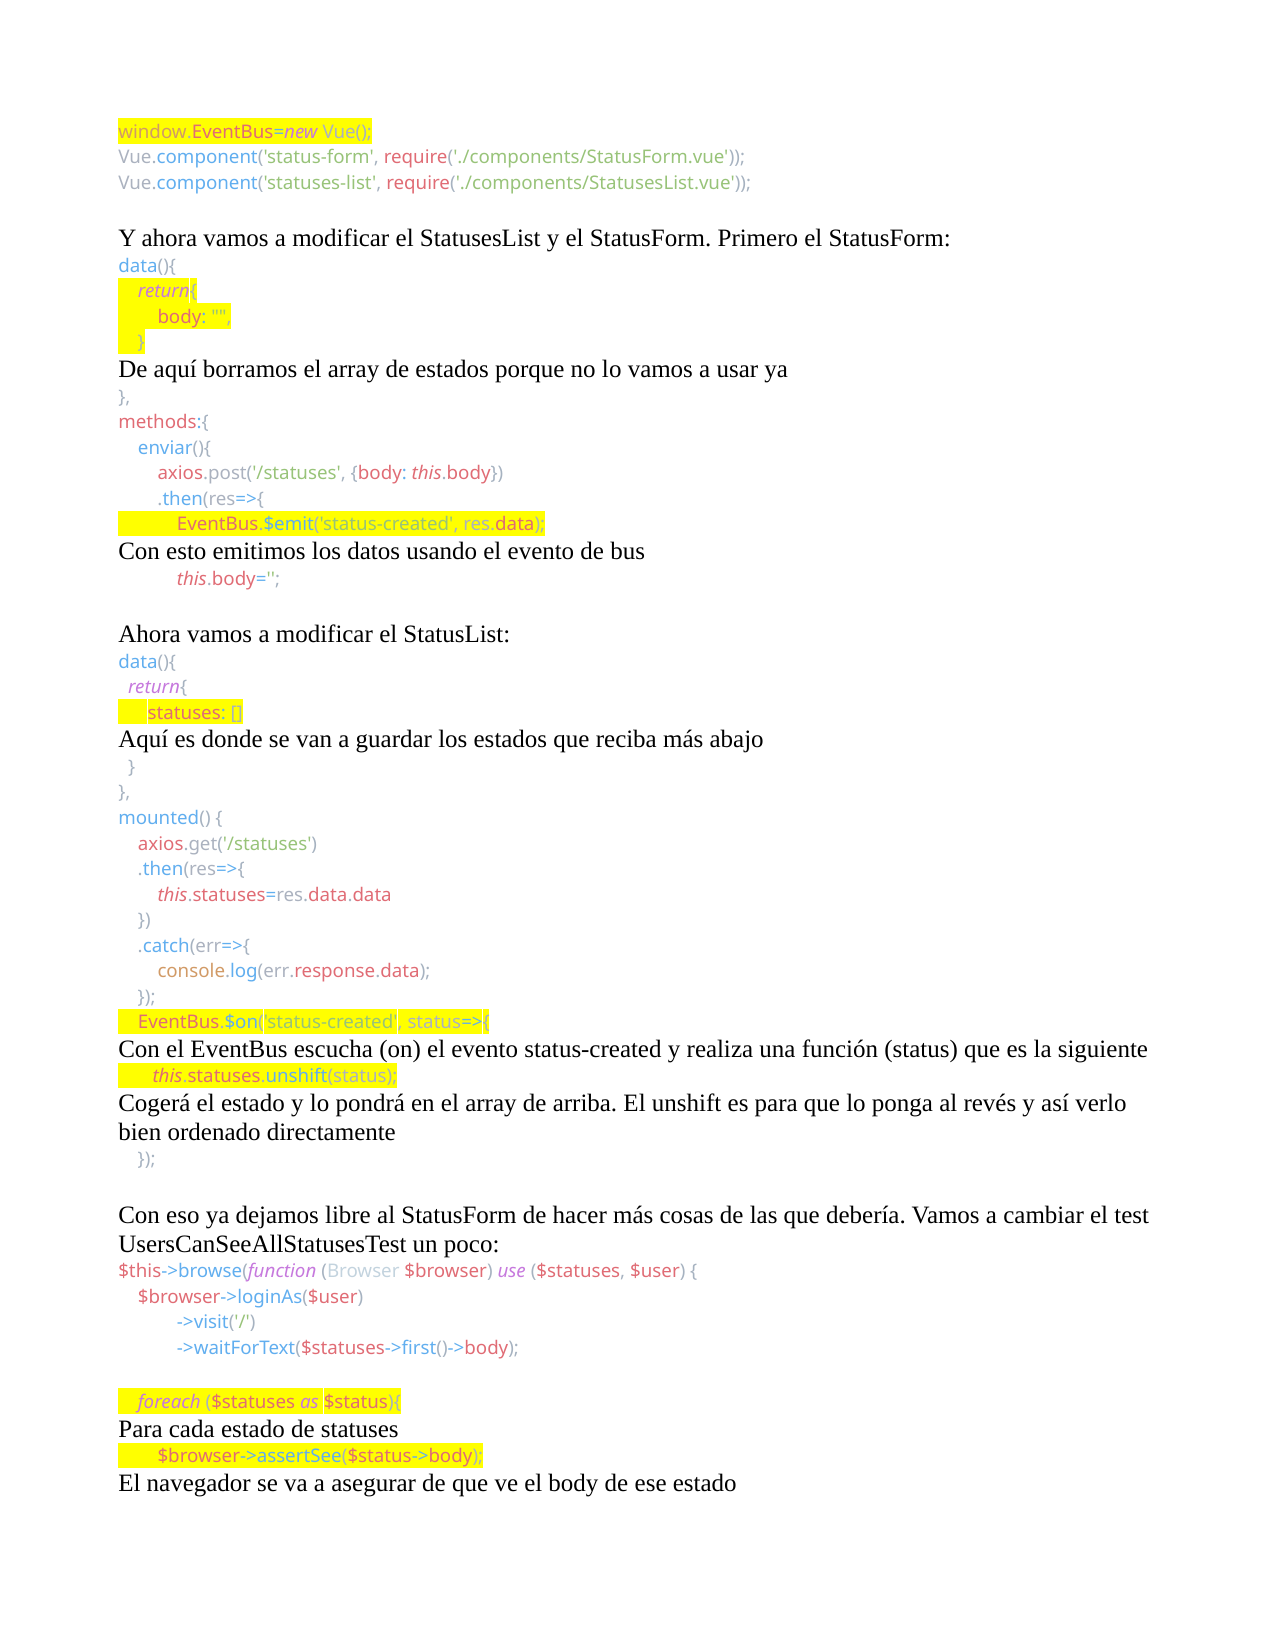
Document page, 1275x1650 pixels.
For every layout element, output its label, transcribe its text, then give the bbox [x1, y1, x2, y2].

text $this->browse(function (Browser $browser) use ($statuses, $user) { $browser->loginAs($user) ->visit('/') ->waitForText($statuses->first()->body); foreach ($statuses as $status){ Para cada estado de statuses [118, 1257, 1157, 1443]
text $browser->assertSee($status->body); El navegador se va a asegurar de que ve el body de ese estado [118, 1443, 1157, 1497]
text data(){ return{ statuses: [] [118, 648, 1157, 724]
text Y ahora vamos a modificar el StatusesList y el StatusForm. Primero el StatusForm: [118, 223, 1157, 252]
text window.EventBus=new Vue(); Vue.component('status-form', require('./components/StatusForm.vue')); Vue.component('statuses-list', require('./components/StatusesList.vue')); [118, 118, 1157, 195]
text }, methods:{ enviar(){ axios.post('/statuses', {body: this.body}) .then(res=>{ EventBus.$emit('status-created', res.data); Con esto emitimos los datos usando el evento de bus [118, 383, 1157, 565]
text this.body=''; [118, 565, 1157, 590]
text Cogerá el estado y lo pondrá en el array de arriba. El unshift es para que lo ponga al revés y así verlo bien ordenado directamente }); [118, 1088, 1157, 1171]
text Ahora vamos a modificar el StatusList: [118, 619, 1157, 648]
text Aquí es donde se van a guardar los estados que reciba más abajo } }, mounted() { axios.get('/statuses') .then(res=>{ this.statuses=res.data.data }) .catch(err=>{ console.log(err.response.data); }); EventBus.$on('status-created', status=>{ [118, 724, 1157, 1034]
text Con el EventBus escucha (on) el evento status-created y realiza una función (status) que es la siguiente this.statuses.unshift(status); [118, 1034, 1157, 1088]
text Con eso ya dejamos libre al StatusForm de hacer más cosas de las que debería. Vamos a cambiar el test UsersCanSeeAllStatusesTest un poco: [118, 1200, 1157, 1257]
text data(){ return{ body: "", } De aquí borramos el array de estados porque no lo vamos a usar ya [118, 252, 1157, 383]
